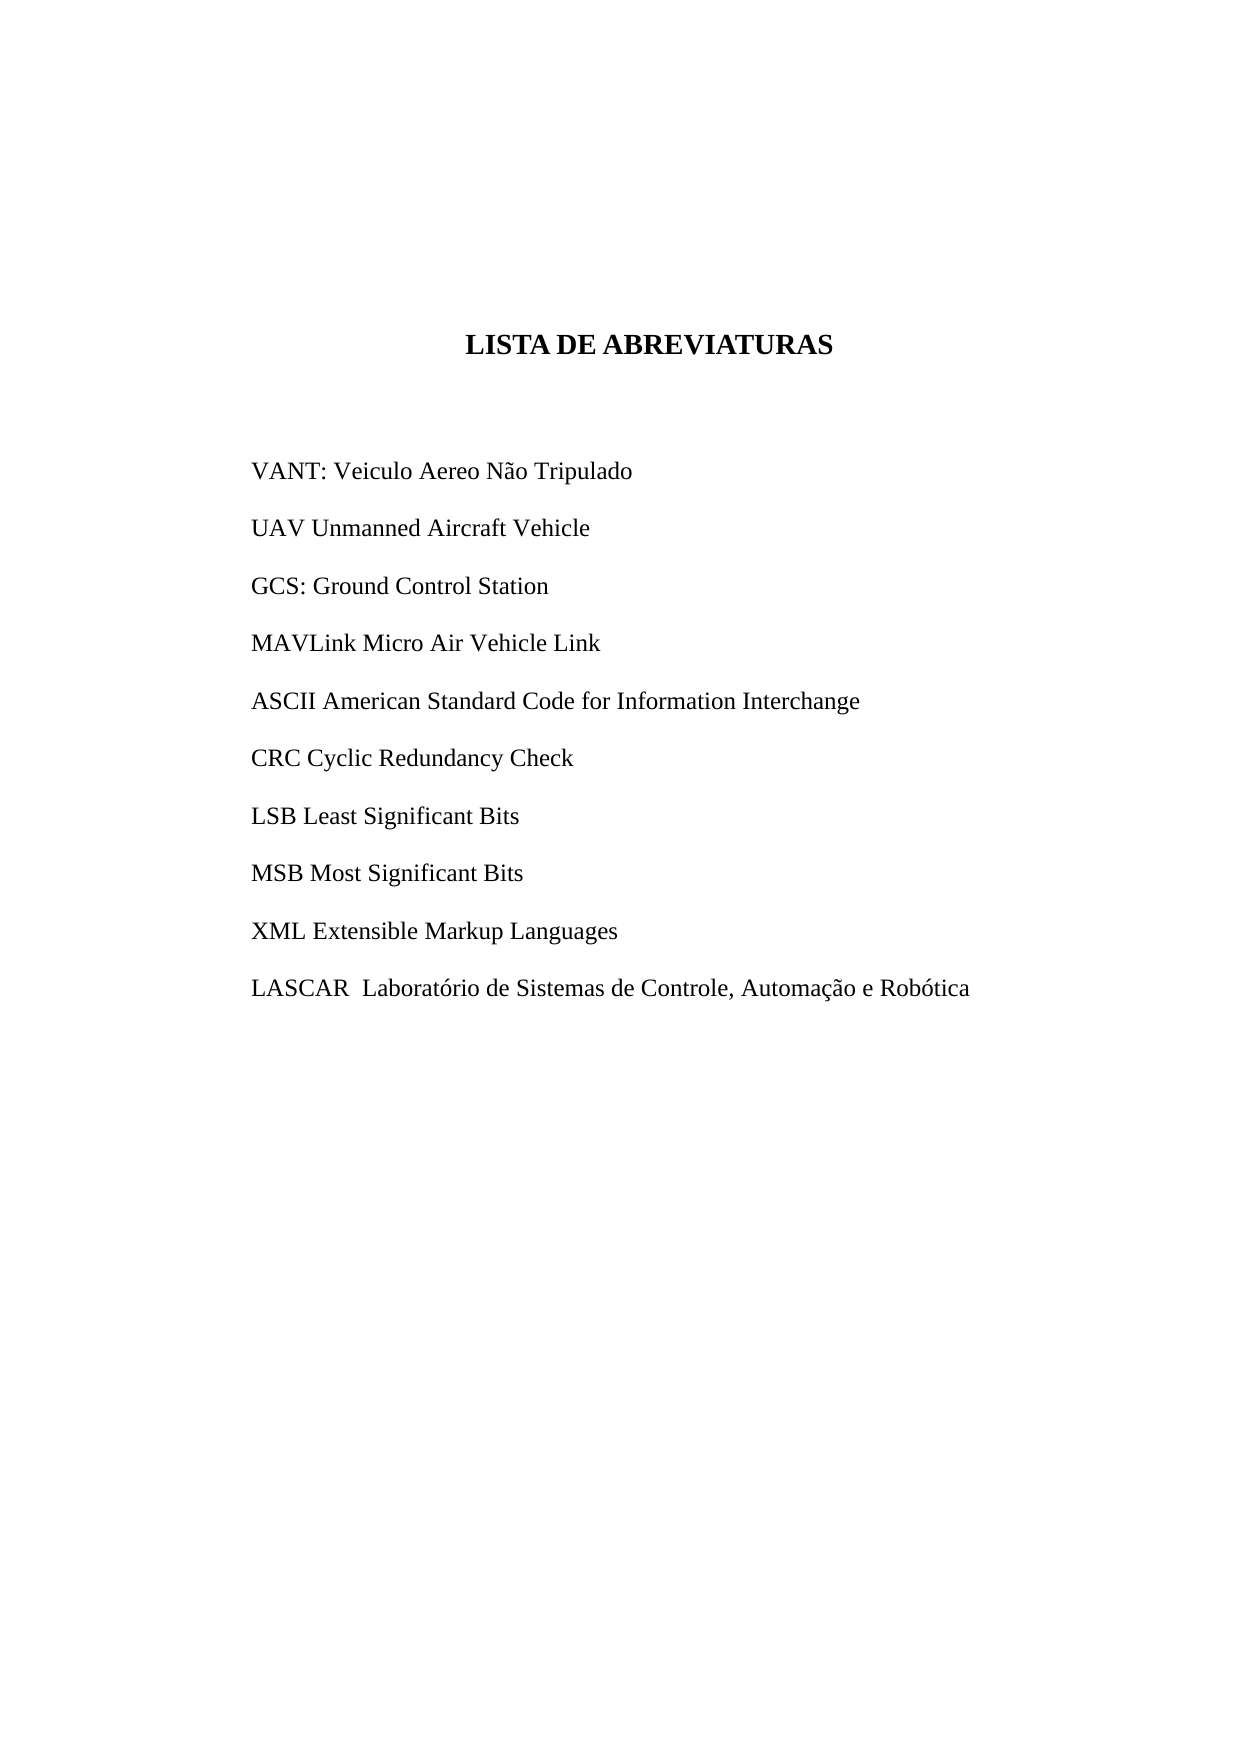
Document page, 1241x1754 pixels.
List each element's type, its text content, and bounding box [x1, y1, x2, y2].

text LISTA DE ABREVIATURAS [177, 327, 1121, 361]
text CRC Cyclic Redundancy Check [177, 743, 1121, 772]
text LSB Least Significant Bits [177, 801, 1121, 829]
text XML Extensible Markup Languages [177, 916, 1121, 944]
text MSB Most Significant Bits [177, 858, 1121, 887]
text LASCAR Laboratório de Sistemas de Controle, Automação e Robótica [177, 973, 1121, 1002]
text MAVLink Micro Air Vehicle Link [177, 628, 1121, 657]
text VANT: Veiculo Aereo Não Tripulado [177, 456, 1121, 484]
text GCS: Ground Control Station [177, 571, 1121, 599]
text ASCII American Standard Code for Information Interchange [177, 686, 1121, 714]
text UAV Unmanned Aircraft Vehicle [177, 513, 1121, 542]
